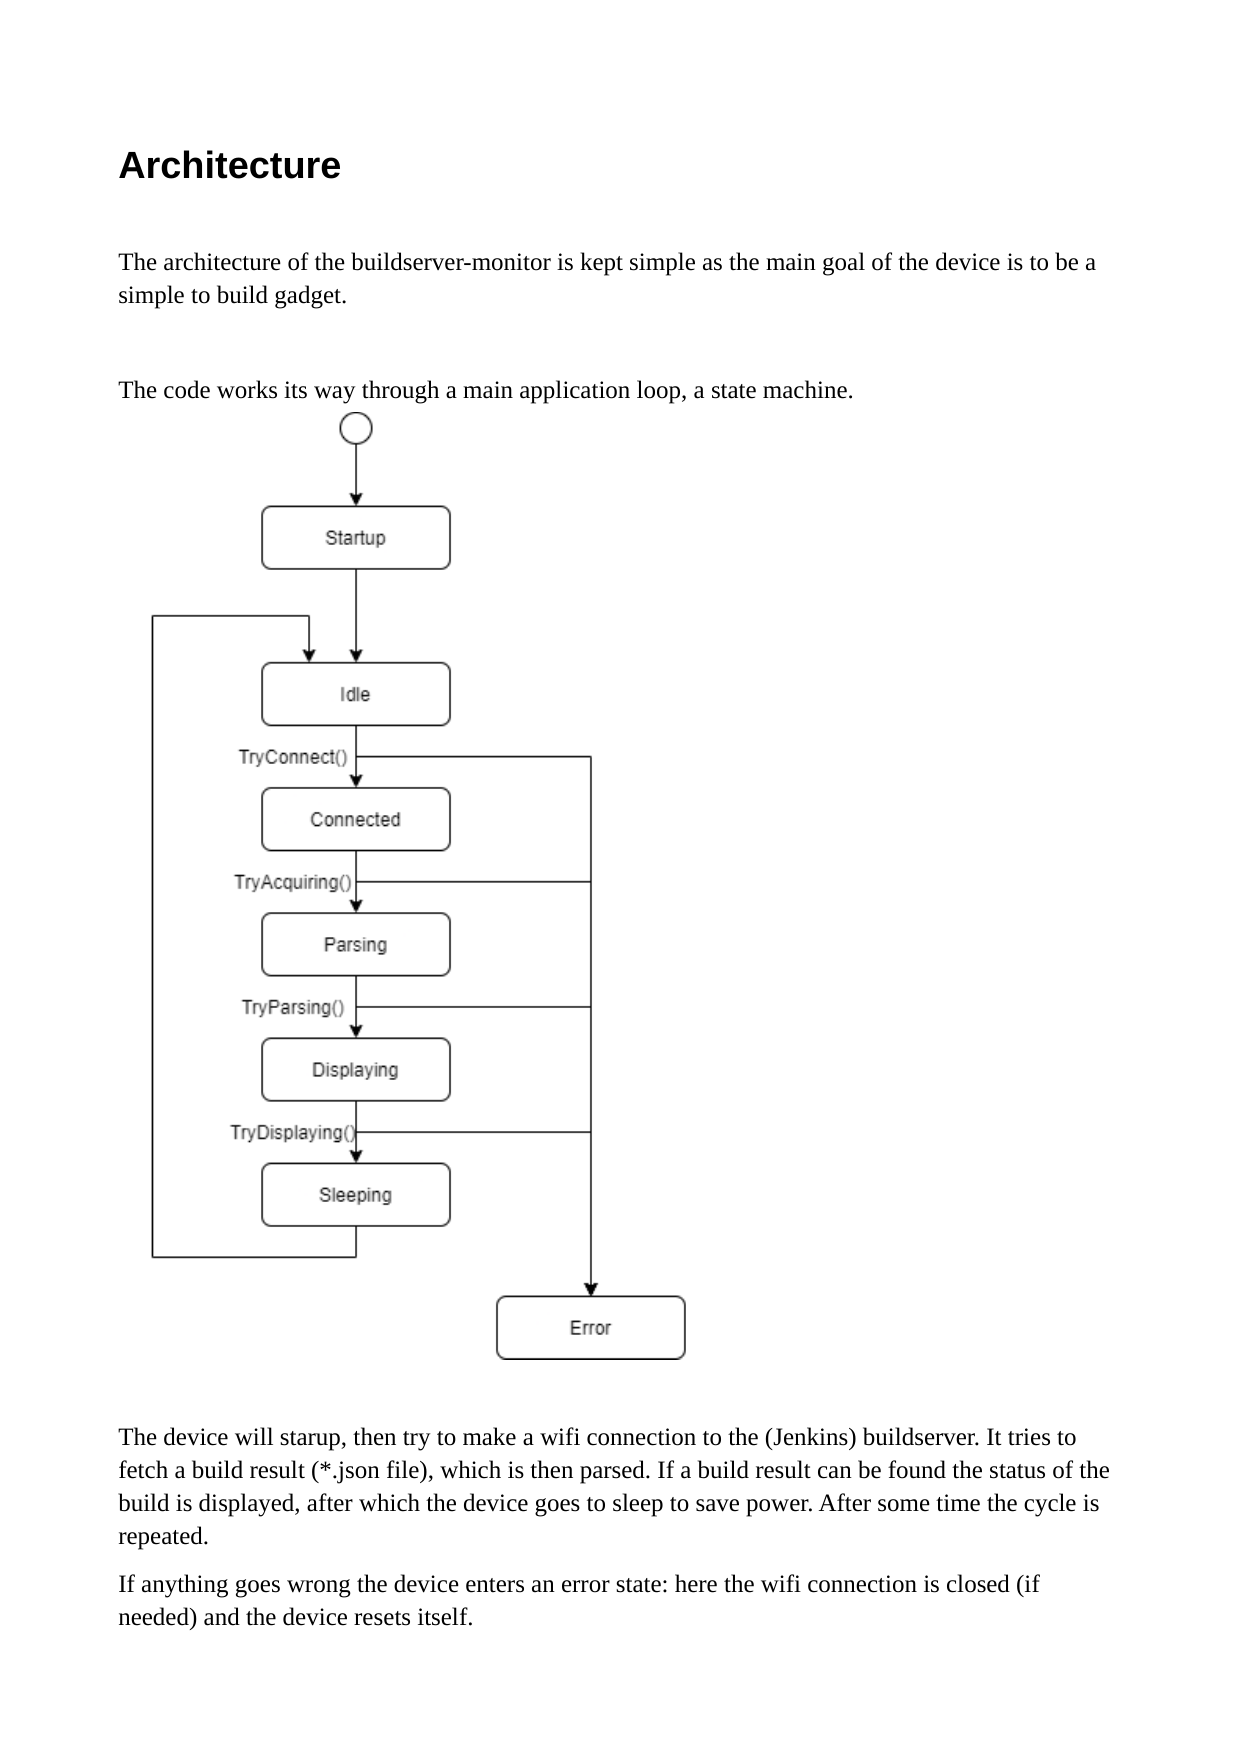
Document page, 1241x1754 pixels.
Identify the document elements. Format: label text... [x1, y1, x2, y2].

text If anything goes wrong the device enters an error state: here the wifi connection is closed (if needed) and the device resets itself. [118, 1569, 1122, 1631]
text The code works its way through a main application loop, a state machine. [118, 375, 1122, 404]
text The device will starup, then try to make a wifi connection to the (Jenkins) buildserver. It tries to fetch a build result (*.json file), which is then parsed. If a build result can be found the status of the build is displayed, after which the device goes to sleep to save power. After some time the cycle is repeated. [118, 1422, 1122, 1550]
text The architecture of the buildserver-monitor is kept simple as the main goal of the device is to be a simple to build gadget. [118, 247, 1122, 309]
picture [142, 412, 686, 1360]
subtitle Architecture [118, 143, 1122, 187]
